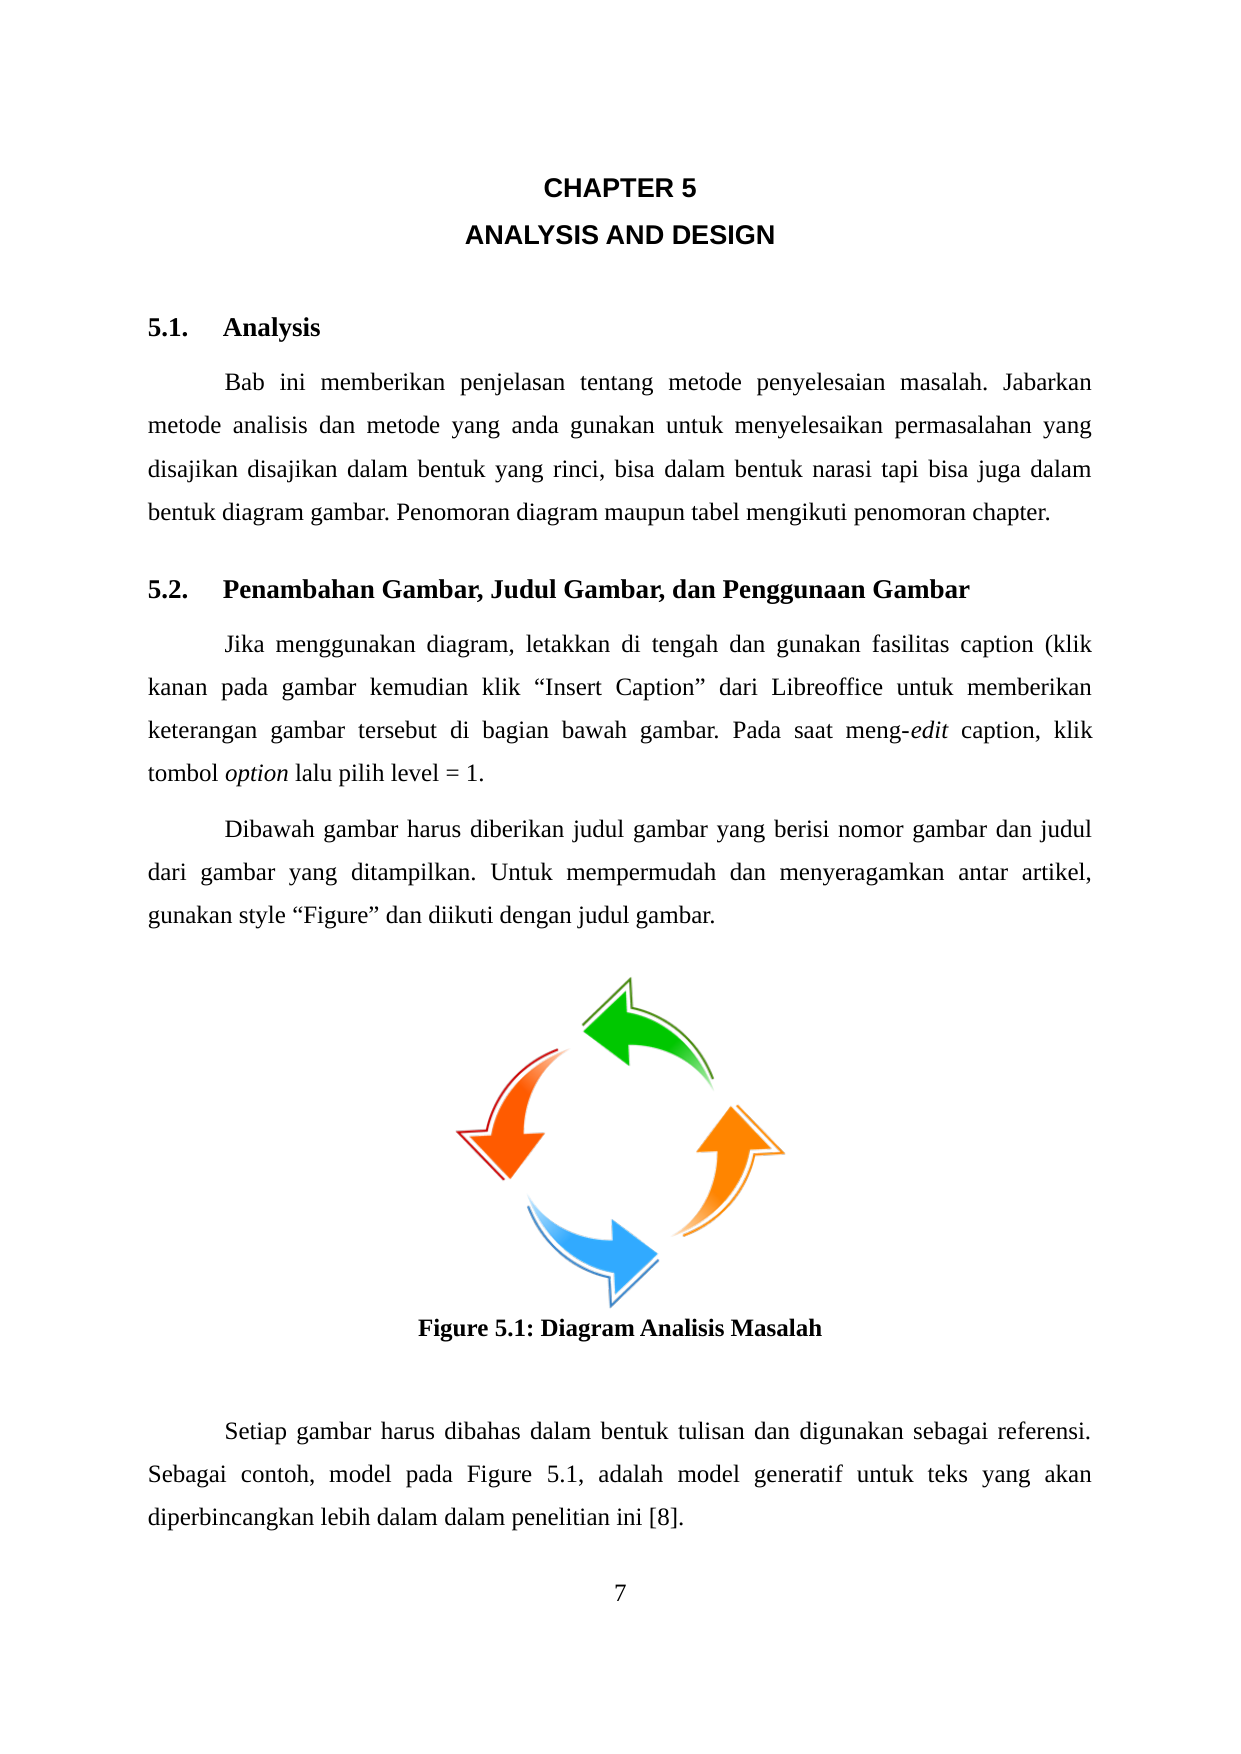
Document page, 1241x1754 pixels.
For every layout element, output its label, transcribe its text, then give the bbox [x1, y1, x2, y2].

text Bab ini memberikan penjelasan tentang metode penyelesaian masalah. Jabarkan metode analisis dan metode yang anda gunakan untuk menyelesaikan permasalahan yang disajikan disajikan dalam bentuk yang rinci, bisa dalam bentuk narasi tapi bisa juga dalam bentuk diagram gambar. Penomoran diagram maupun tabel mengikuti penomoran chapter. [148, 367, 1093, 526]
text Figure 5.1: Diagram Analisis Masalah [349, 973, 891, 1341]
subtitle Penambahan Gambar, Judul Gambar, dan Penggunaan Gambar [148, 573, 1093, 604]
subtitle Analysis [148, 312, 1093, 343]
subtitle ANALYSIS AND DESIGN [148, 172, 1093, 251]
text Setiap gambar harus dibahas dalam bentuk tulisan dan digunakan sebagai referensi. Sebagai contoh, model pada Figure 5.1, adalah model generatif untuk teks yang akan diperbincangkan lebih dalam dalam penelitian ini [8]. [148, 1416, 1093, 1531]
text Jika menggunakan diagram, letakkan di tengah dan gunakan fasilitas caption (klik kanan pada gambar kemudian klik “Insert Caption” dari Libreoffice untuk memberikan keterangan gambar tersebut di bagian bawah gambar. Pada saat meng-edit caption, klik tombol option lalu pilih level = 1. [148, 629, 1093, 787]
picture [452, 972, 788, 1313]
text Dibawah gambar harus diberikan judul gambar yang berisi nomor gambar dan judul dari gambar yang ditampilkan. Untuk mempermudah dan menyeragamkan antar artikel, gunakan style “Figure” dan diikuti dengan judul gambar. [148, 814, 1093, 929]
